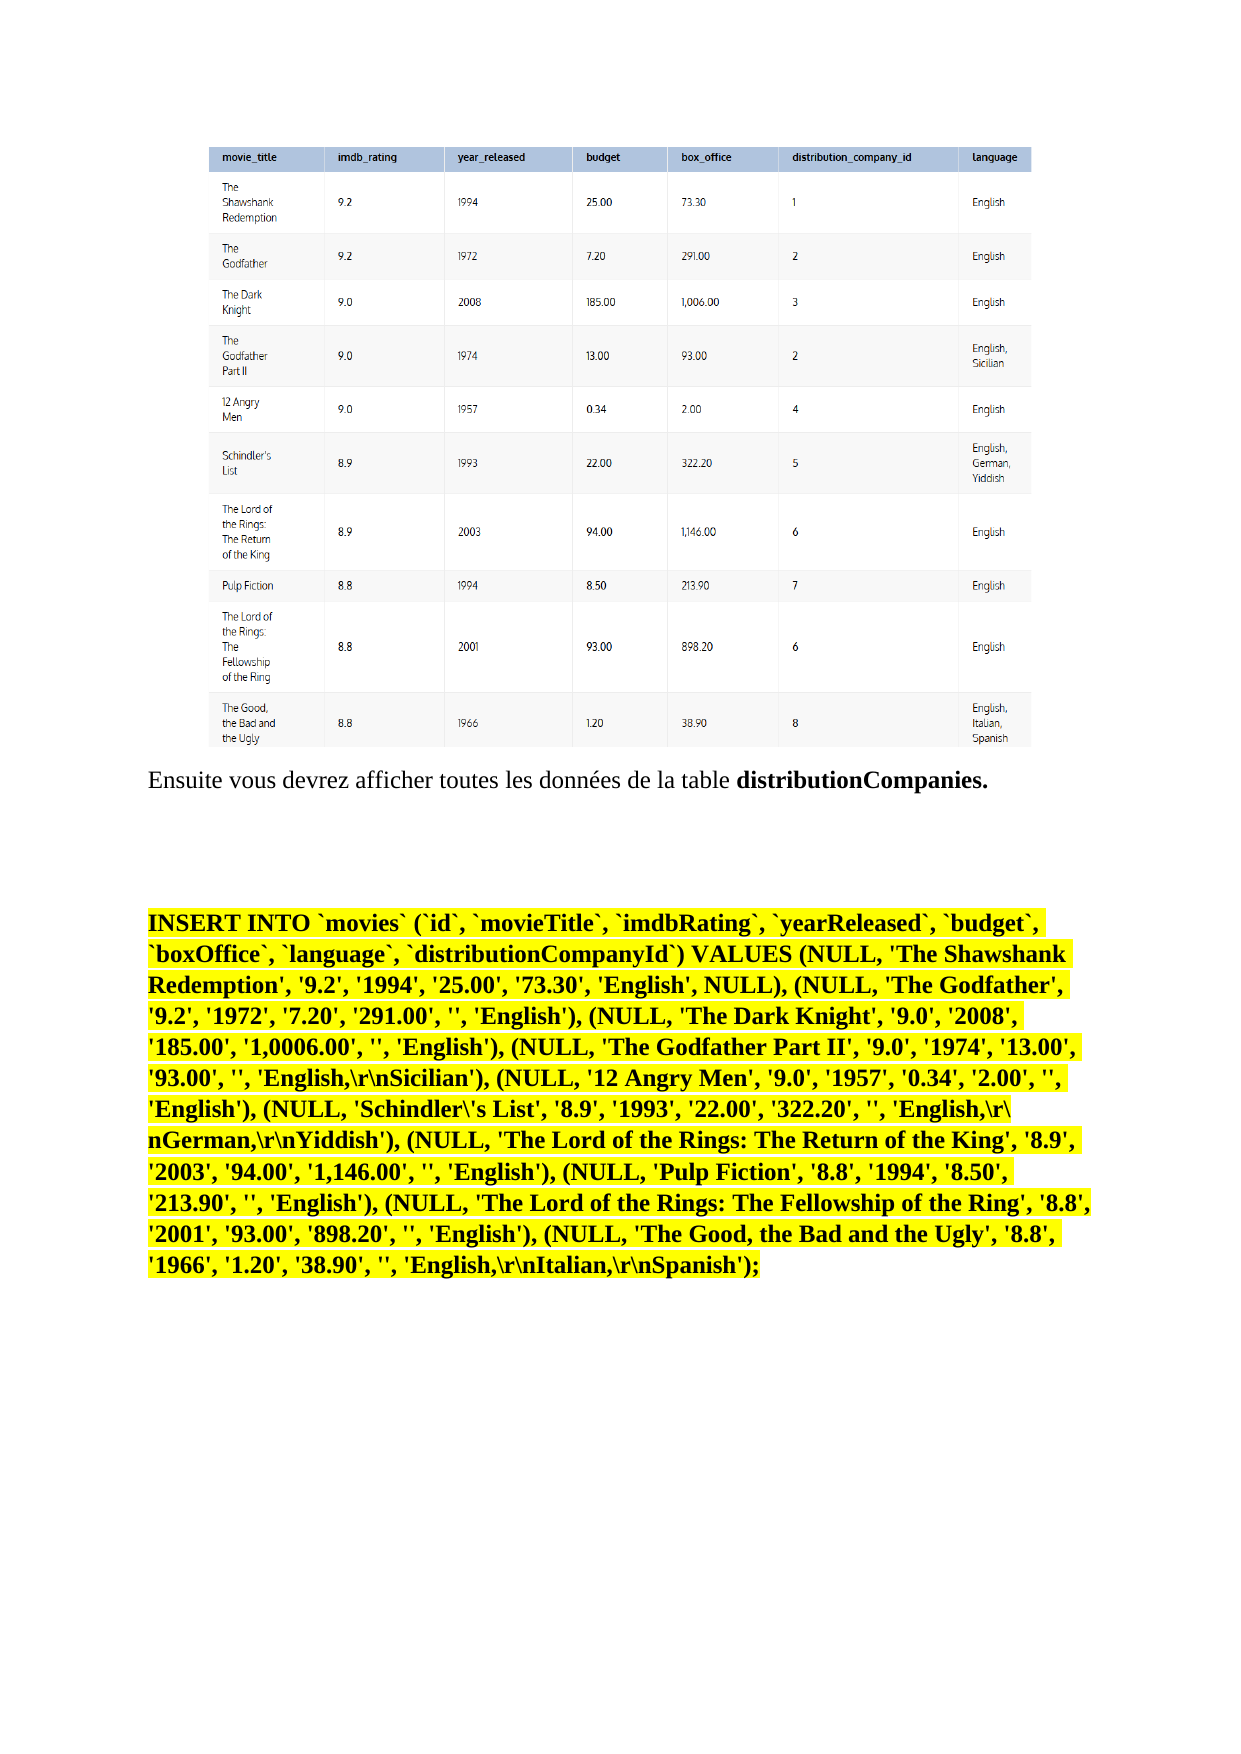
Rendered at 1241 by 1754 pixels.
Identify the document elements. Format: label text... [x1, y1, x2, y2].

text Ensuite vous devrez afficher toutes les données de la table distributionCompanies. [148, 765, 1093, 794]
text INSERT INTO `movies` (`id`, `movieTitle`, `imdbRating`, `yearReleased`, `budget`, `boxOffice`, `language`, `distributionCompanyId`) VALUES (NULL, 'The Shawshank Redemption', '9.2', '1994', '25.00', '73.30', 'English', NULL), (NULL, 'The Godfather', '9.2', '1972', '7.20', '291.00', '', 'English'), (NULL, 'The Dark Knight', '9.0', '2008', '185.00', '1,0006.00', '', 'English'), (NULL, 'The Godfather Part II', '9.0', '1974', '13.00', '93.00', '', 'English,\r\nSicilian'), (NULL, '12 Angry Men', '9.0', '1957', '0.34', '2.00', '', 'English'), (NULL, 'Schindler\'s List', '8.9', '1993', '22.00', '322.20', '', 'English,\r\nGerman,\r\nYiddish'), (NULL, 'The Lord of the Rings: The Return of the King', '8.9', '2003', '94.00', '1,146.00', '', 'English'), (NULL, 'Pulp Fiction', '8.8', '1994', '8.50', '213.90', '', 'English'), (NULL, 'The Lord of the Rings: The Fellowship of the Ring', '8.8', '2001', '93.00', '898.20', '', 'English'), (NULL, 'The Good, the Bad and the Ugly', '8.8', '1966', '1.20', '38.90', '', 'English,\r\nItalian,\r\nSpanish'); [148, 908, 1093, 1278]
picture [208, 147, 1032, 747]
